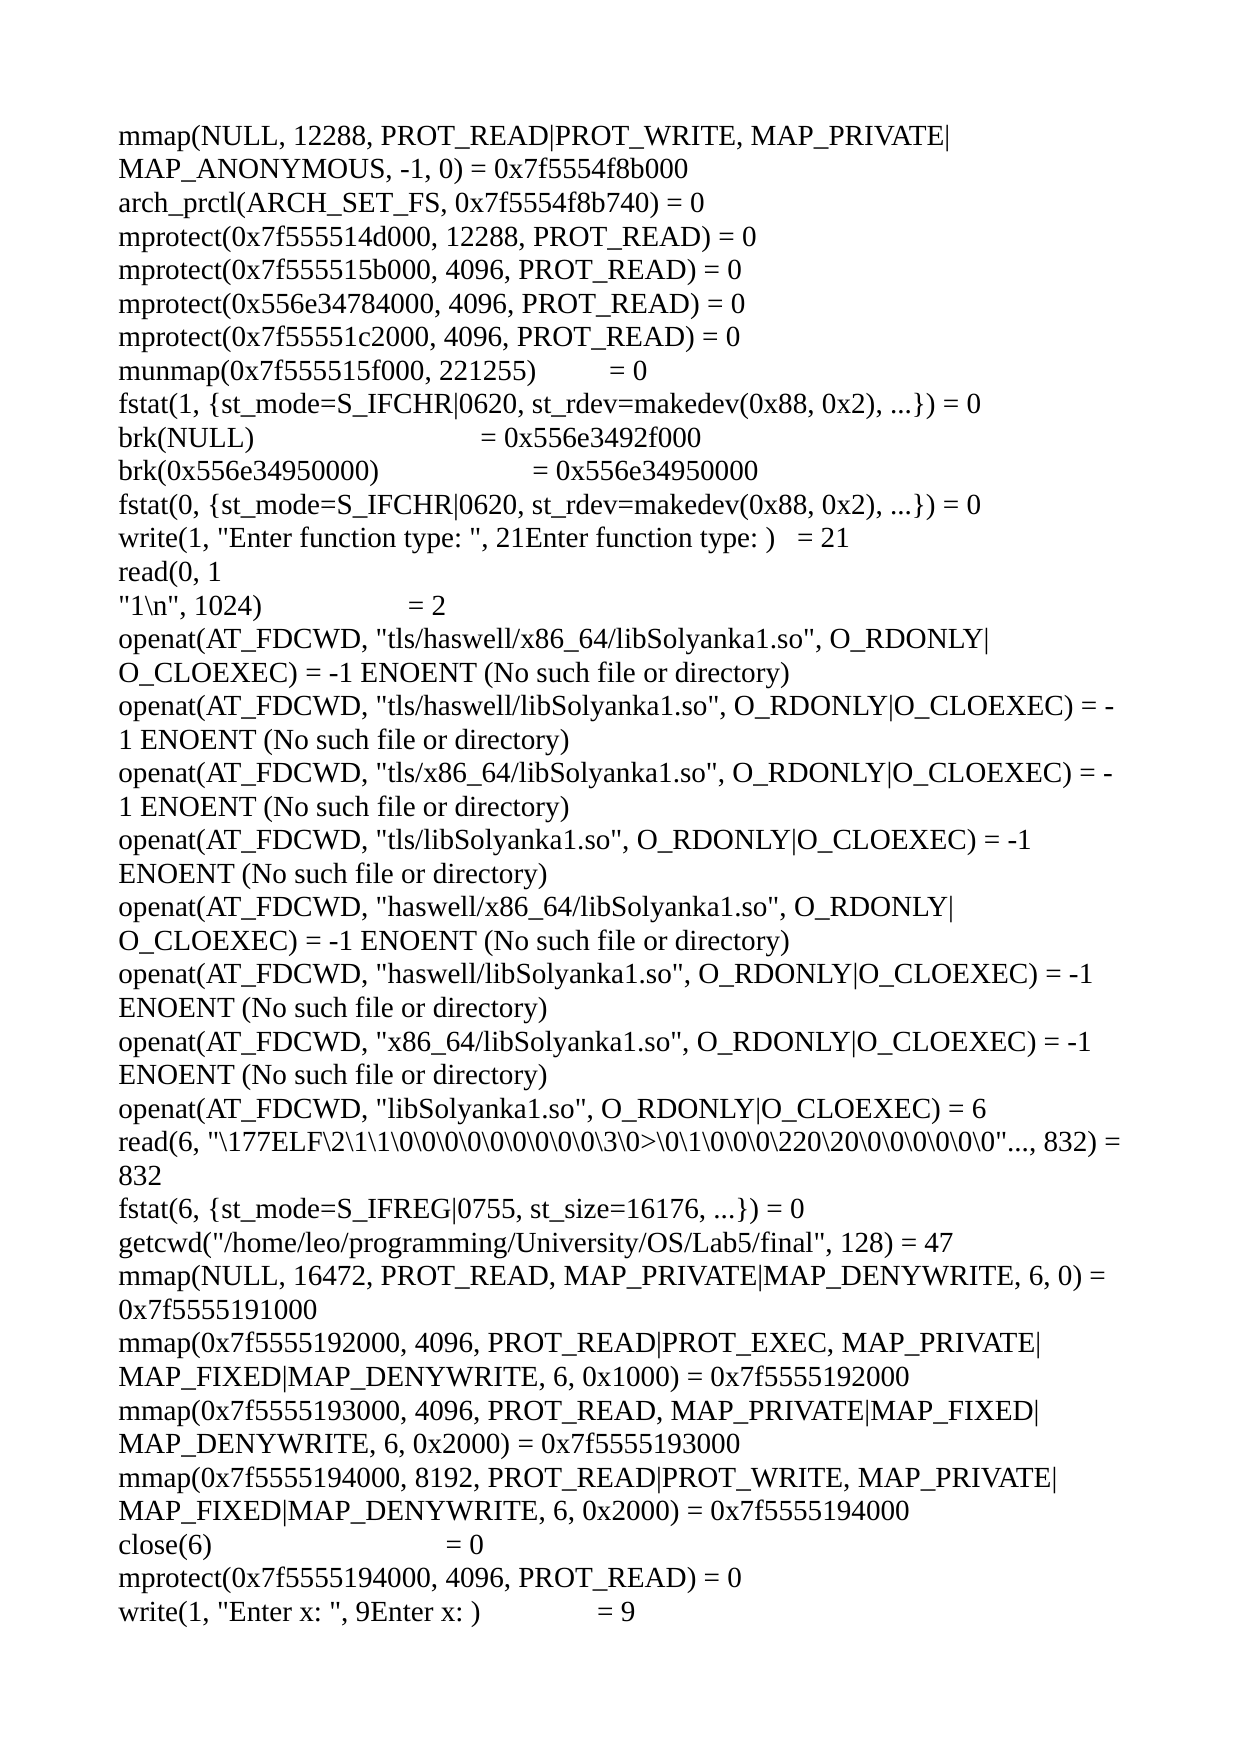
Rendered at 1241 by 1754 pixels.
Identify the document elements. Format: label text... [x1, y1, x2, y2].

text close(6) = 0 [118, 1527, 1122, 1560]
text "1\n", 1024) = 2 [118, 588, 1122, 621]
text brk(0x556e34950000) = 0x556e34950000 [118, 453, 1122, 487]
text read(0, 1 [118, 554, 1122, 588]
text openat(AT_FDCWD, "libSolyanka1.so", O_RDONLY|O_CLOEXEC) = 6 [118, 1091, 1122, 1124]
text arch_prctl(ARCH_SET_FS, 0x7f5554f8b740) = 0 [118, 185, 1122, 219]
text openat(AT_FDCWD, "tls/haswell/x86_64/libSolyanka1.so", O_RDONLY|O_CLOEXEC) = -1 ENOENT (No such file or directory) [118, 621, 1122, 688]
text fstat(1, {st_mode=S_IFCHR|0620, st_rdev=makedev(0x88, 0x2), ...}) = 0 [118, 386, 1122, 420]
text mmap(NULL, 12288, PROT_READ|PROT_WRITE, MAP_PRIVATE|MAP_ANONYMOUS, -1, 0) = 0x7f5554f8b000 [118, 118, 1122, 185]
text getcwd("/home/leo/programming/University/OS/Lab5/final", 128) = 47 [118, 1225, 1122, 1258]
text mmap(0x7f5555194000, 8192, PROT_READ|PROT_WRITE, MAP_PRIVATE|MAP_FIXED|MAP_DENYWRITE, 6, 0x2000) = 0x7f5555194000 [118, 1460, 1122, 1527]
text write(1, "Enter x: ", 9Enter x: ) = 9 [118, 1594, 1122, 1627]
text openat(AT_FDCWD, "tls/libSolyanka1.so", O_RDONLY|O_CLOEXEC) = -1 ENOENT (No such file or directory) [118, 822, 1122, 889]
text mprotect(0x7f5555194000, 4096, PROT_READ) = 0 [118, 1560, 1122, 1594]
text fstat(6, {st_mode=S_IFREG|0755, st_size=16176, ...}) = 0 [118, 1191, 1122, 1225]
text munmap(0x7f555515f000, 221255) = 0 [118, 353, 1122, 386]
text mprotect(0x556e34784000, 4096, PROT_READ) = 0 [118, 286, 1122, 319]
text openat(AT_FDCWD, "x86_64/libSolyanka1.so", O_RDONLY|O_CLOEXEC) = -1 ENOENT (No such file or directory) [118, 1024, 1122, 1091]
text openat(AT_FDCWD, "tls/x86_64/libSolyanka1.so", O_RDONLY|O_CLOEXEC) = -1 ENOENT (No such file or directory) [118, 755, 1122, 822]
text fstat(0, {st_mode=S_IFCHR|0620, st_rdev=makedev(0x88, 0x2), ...}) = 0 [118, 487, 1122, 521]
text openat(AT_FDCWD, "haswell/x86_64/libSolyanka1.so", O_RDONLY|O_CLOEXEC) = -1 ENOENT (No such file or directory) [118, 889, 1122, 957]
text write(1, "Enter function type: ", 21Enter function type: ) = 21 [118, 521, 1122, 554]
text mmap(NULL, 16472, PROT_READ, MAP_PRIVATE|MAP_DENYWRITE, 6, 0) = 0x7f5555191000 [118, 1258, 1122, 1326]
text read(6, "\177ELF\2\1\1\0\0\0\0\0\0\0\0\0\3\0>\0\1\0\0\0\220\20\0\0\0\0\0\0"..., 832) = 832 [118, 1124, 1122, 1191]
text brk(NULL) = 0x556e3492f000 [118, 420, 1122, 453]
text mmap(0x7f5555192000, 4096, PROT_READ|PROT_EXEC, MAP_PRIVATE|MAP_FIXED|MAP_DENYWRITE, 6, 0x1000) = 0x7f5555192000 [118, 1326, 1122, 1393]
text mprotect(0x7f55551c2000, 4096, PROT_READ) = 0 [118, 319, 1122, 353]
text mprotect(0x7f555515b000, 4096, PROT_READ) = 0 [118, 252, 1122, 286]
text openat(AT_FDCWD, "tls/haswell/libSolyanka1.so", O_RDONLY|O_CLOEXEC) = -1 ENOENT (No such file or directory) [118, 688, 1122, 755]
text openat(AT_FDCWD, "haswell/libSolyanka1.so", O_RDONLY|O_CLOEXEC) = -1 ENOENT (No such file or directory) [118, 957, 1122, 1024]
text mprotect(0x7f555514d000, 12288, PROT_READ) = 0 [118, 219, 1122, 252]
text mmap(0x7f5555193000, 4096, PROT_READ, MAP_PRIVATE|MAP_FIXED|MAP_DENYWRITE, 6, 0x2000) = 0x7f5555193000 [118, 1393, 1122, 1460]
